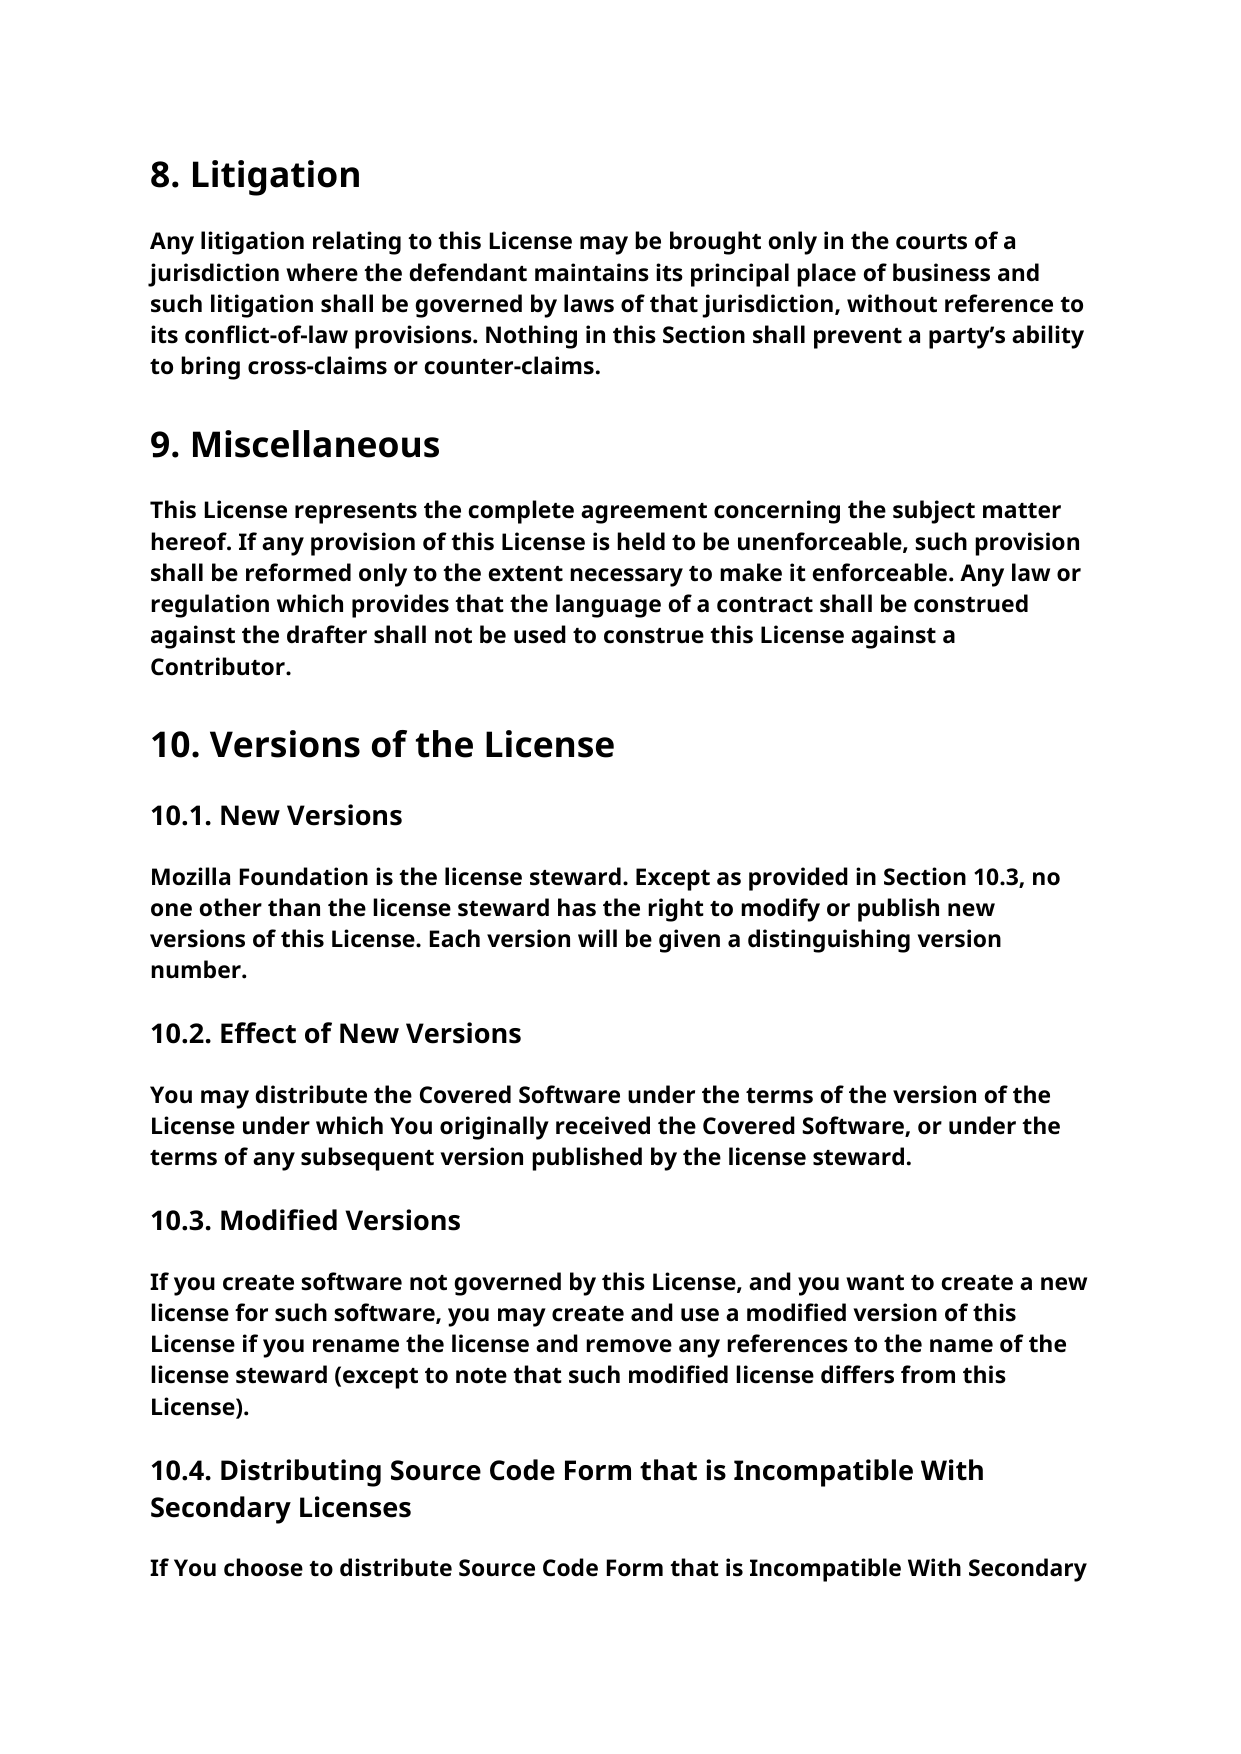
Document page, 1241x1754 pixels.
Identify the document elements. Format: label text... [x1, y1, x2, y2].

text Mozilla Foundation is the license steward. Except as provided in Section 10.3, no one other than the license steward has the right to modify or publish new versions of this License. Each version will be given a distinguishing version number. [150, 861, 1090, 986]
subtitle 10.2. Effect of New Versions [150, 1015, 1090, 1052]
subtitle 10. Versions of the License [150, 719, 1090, 768]
text Any litigation relating to this License may be brought only in the courts of a jurisdiction where the defendant maintains its principal place of business and such litigation shall be governed by laws of that jurisdiction, without reference to its conflict-of-law provisions. Nothing in this Section shall prevent a party’s ability to bring cross-claims or counter-claims. [150, 225, 1090, 382]
text This License represents the complete agreement concerning the subject matter hereof. If any provision of this License is held to be unenforceable, such provision shall be reformed only to the extent necessary to make it enforceable. Any law or regulation which provides that the language of a contract shall be construed against the drafter shall not be used to construe this License against a Contributor. [150, 494, 1090, 682]
text If You choose to distribute Source Code Form that is Incompatible With Secondary [150, 1552, 1090, 1583]
subtitle 8. Litigation [150, 150, 1090, 198]
text You may distribute the Covered Software under the terms of the version of the License under which You originally received the Covered Software, or under the terms of any subsequent version published by the license steward. [150, 1079, 1090, 1173]
subtitle 10.1. New Versions [150, 797, 1090, 834]
subtitle 10.3. Modified Versions [150, 1202, 1090, 1239]
subtitle 10.4. Distributing Source Code Form that is Incompatible With Secondary Licenses [150, 1451, 1090, 1525]
text If you create software not governed by this License, and you want to create a new license for such software, you may create and use a modified version of this License if you rename the license and remove any references to the name of the license steward (except to note that such modified license differs from this License). [150, 1266, 1090, 1422]
subtitle 9. Miscellaneous [150, 419, 1090, 467]
